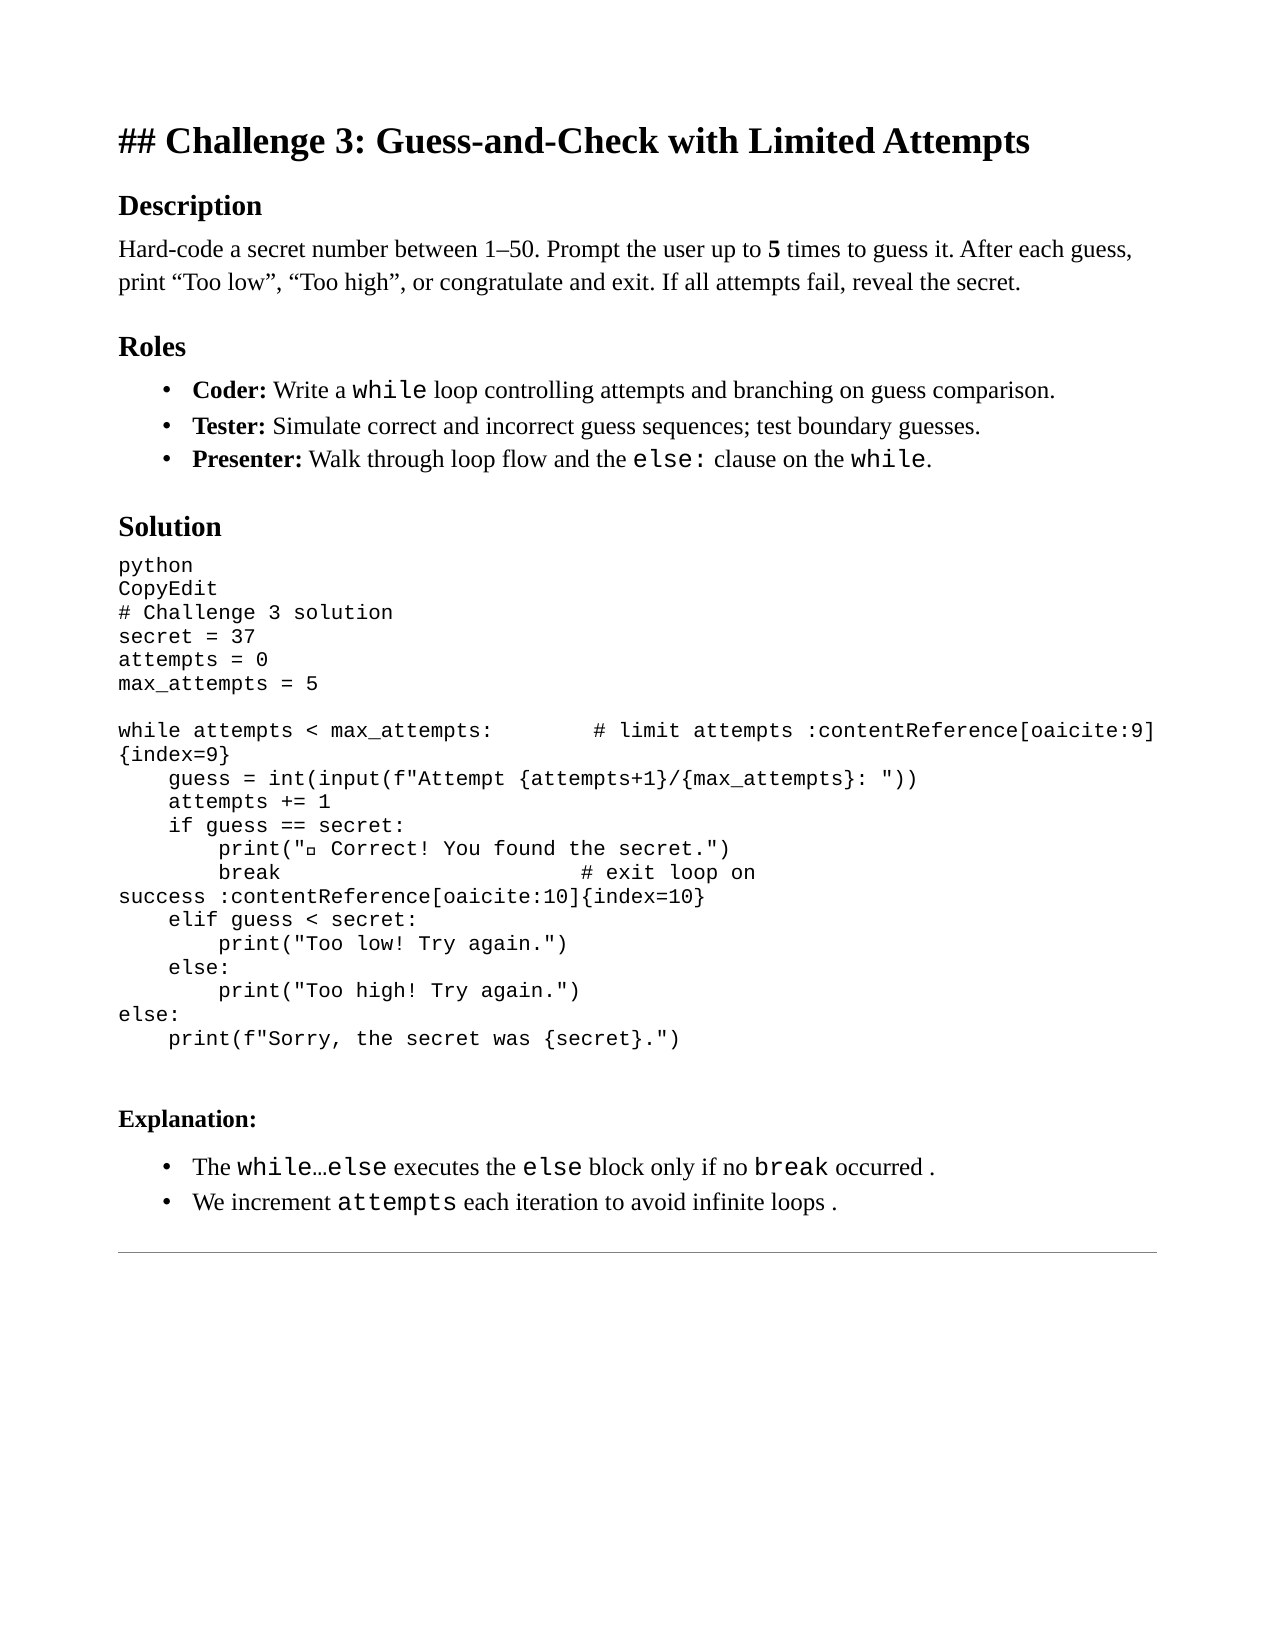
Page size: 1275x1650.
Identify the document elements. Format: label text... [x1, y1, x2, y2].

list Presenter: Walk through loop flow and the else: clause on the while. [162, 444, 1157, 475]
text attempts = 0 [118, 649, 1157, 673]
text if guess == secret: [118, 815, 1157, 838]
text attempts += 1 [118, 791, 1157, 815]
text print("Too low! Try again.") [118, 933, 1157, 957]
text max_attempts = 5 [118, 673, 1157, 697]
text print("🎉 Correct! You found the secret.") [118, 838, 1157, 862]
list Coder: Write a while loop controlling attempts and branching on guess comparison. [162, 376, 1157, 406]
text python [118, 555, 1157, 578]
text elif guess < secret: [118, 909, 1157, 933]
text while attempts < max_attempts: # limit attempts :contentReference[oaicite:9]{index=9} [118, 720, 1157, 767]
list We increment attempts each iteration to avoid infinite loops . [162, 1187, 1157, 1218]
text Explanation: [118, 1104, 1157, 1133]
text CopyEdit [118, 578, 1157, 602]
subtitle Roles [118, 329, 1157, 363]
text Hard‑code a secret number between 1–50. Prompt the user up to 5 times to guess it. After each guess, print “Too low”, “Too high”, or congratulate and exit. If all attempts fail, reveal the secret. [118, 234, 1157, 296]
text else: [118, 1004, 1157, 1028]
list Tester: Simulate correct and incorrect guess sequences; test boundary guesses. [162, 411, 1157, 440]
text print(f"Sorry, the secret was {secret}.") [118, 1028, 1157, 1051]
subtitle ## Challenge 3: Guess‑and‑Check with Limited Attempts [118, 118, 1157, 161]
text else: [118, 957, 1157, 980]
text secret = 37 [118, 626, 1157, 649]
text guess = int(input(f"Attempt {attempts+1}/{max_attempts}: ")) [118, 767, 1157, 791]
subtitle Description [118, 188, 1157, 222]
list The while…else executes the else block only if no break occurred . [162, 1152, 1157, 1183]
subtitle Solution [118, 509, 1157, 542]
text # Challenge 3 solution [118, 602, 1157, 626]
text print("Too high! Try again.") [118, 980, 1157, 1004]
text break # exit loop on success :contentReference[oaicite:10]{index=10} [118, 862, 1157, 909]
